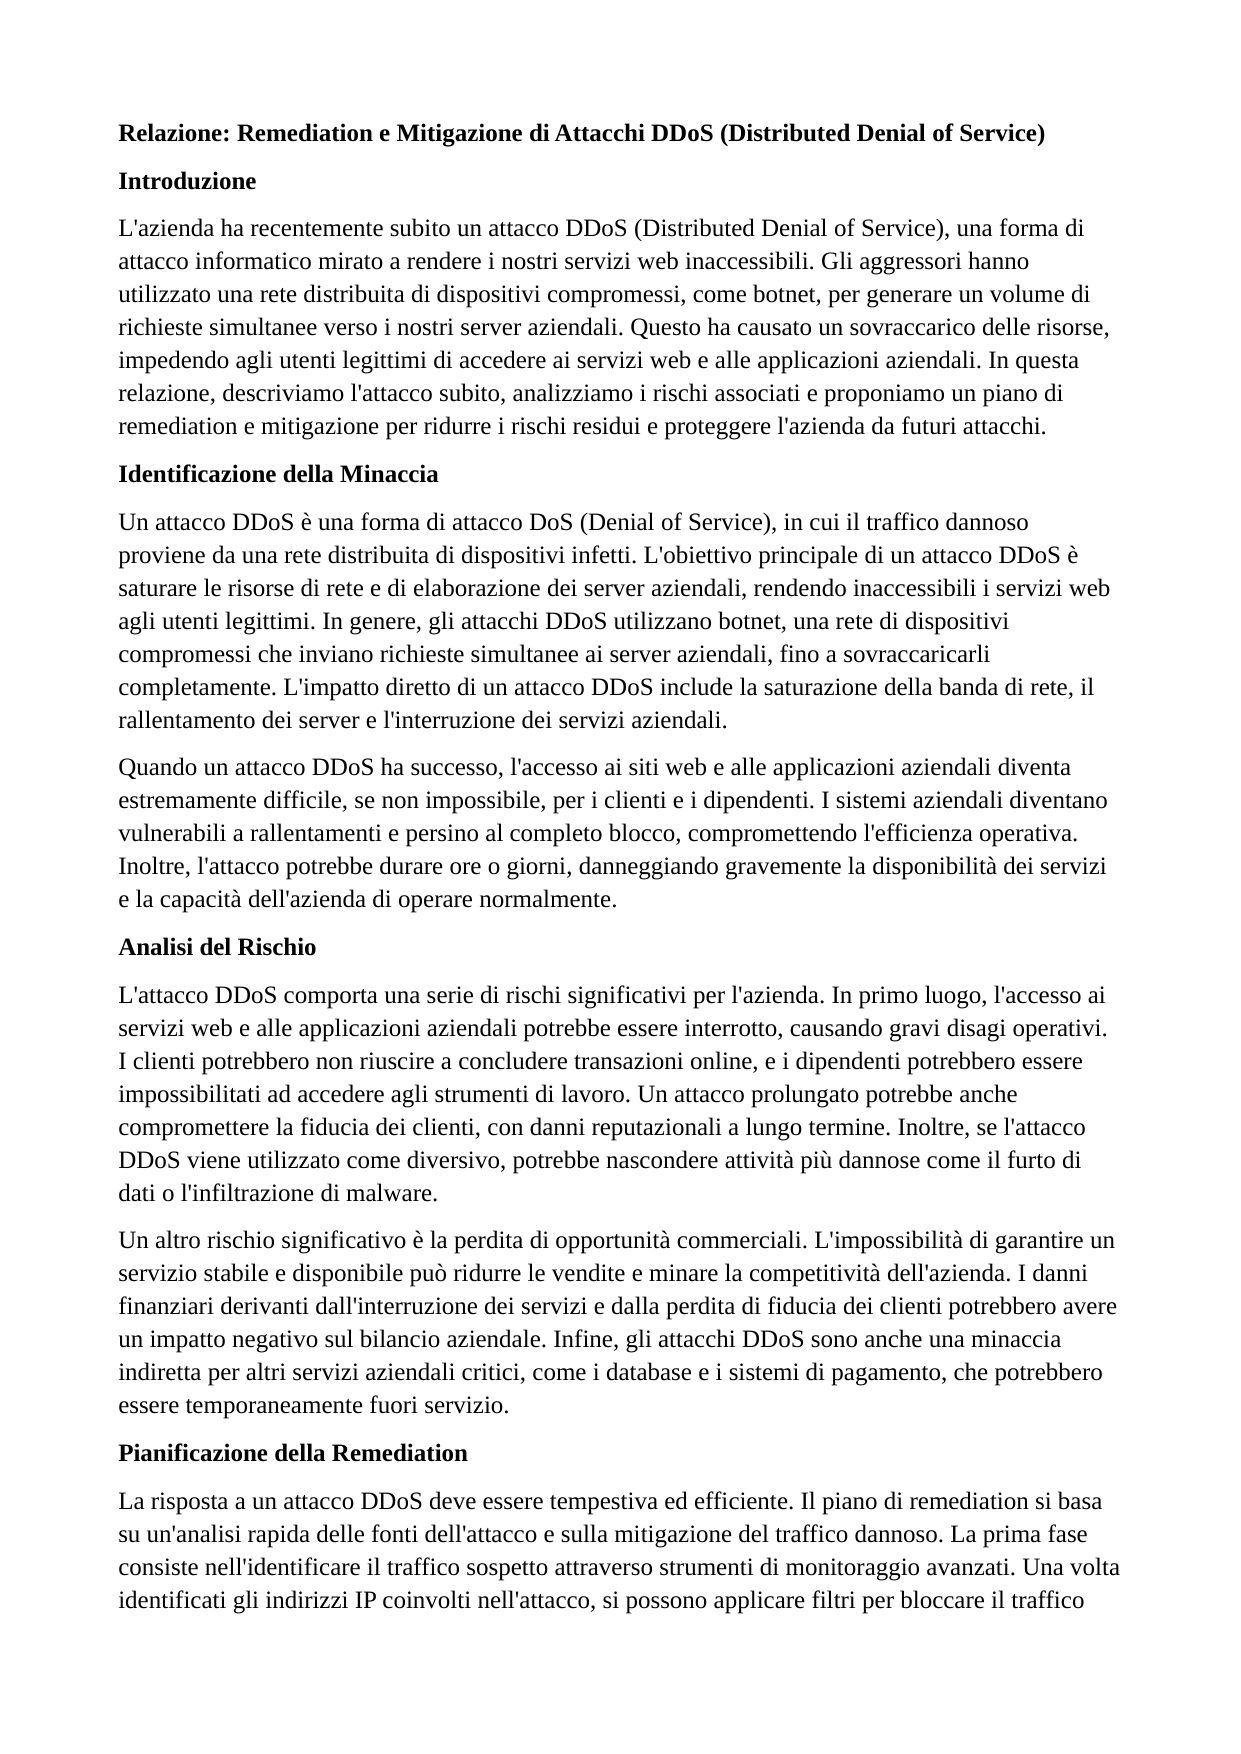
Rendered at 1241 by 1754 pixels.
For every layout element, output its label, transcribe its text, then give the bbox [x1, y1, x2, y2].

text Identificazione della Minaccia [118, 459, 1122, 488]
text Relazione: Remediation e Mitigazione di Attacchi DDoS (Distributed Denial of Service) [118, 118, 1122, 147]
text L'azienda ha recentemente subito un attacco DDoS (Distributed Denial of Service), una forma di attacco informatico mirato a rendere i nostri servizi web inaccessibili. Gli aggressori hanno utilizzato una rete distribuita di dispositivi compromessi, come botnet, per generare un volume di richieste simultanee verso i nostri server aziendali. Questo ha causato un sovraccarico delle risorse, impedendo agli utenti legittimi di accedere ai servizi web e alle applicazioni aziendali. In questa relazione, descriviamo l'attacco subito, analizziamo i rischi associati e proponiamo un piano di remediation e mitigazione per ridurre i rischi residui e proteggere l'azienda da futuri attacchi. [118, 213, 1122, 440]
text Pianificazione della Remediation [118, 1438, 1122, 1467]
text Introduzione [118, 166, 1122, 194]
text L'attacco DDoS comporta una serie di rischi significativi per l'azienda. In primo luogo, l'accesso ai servizi web e alle applicazioni aziendali potrebbe essere interrotto, causando gravi disagi operativi. I clienti potrebbero non riuscire a concludere transazioni online, e i dipendenti potrebbero essere impossibilitati ad accedere agli strumenti di lavoro. Un attacco prolungato potrebbe anche compromettere la fiducia dei clienti, con danni reputazionali a lungo termine. Inoltre, se l'attacco DDoS viene utilizzato come diversivo, potrebbe nascondere attività più dannose come il furto di dati o l'infiltrazione di malware. [118, 980, 1122, 1207]
text Quando un attacco DDoS ha successo, l'accesso ai siti web e alle applicazioni aziendali diventa estremamente difficile, se non impossibile, per i clienti e i dipendenti. I sistemi aziendali diventano vulnerabili a rallentamenti e persino al completo blocco, compromettendo l'efficienza operativa. Inoltre, l'attacco potrebbe durare ore o giorni, danneggiando gravemente la disponibilità dei servizi e la capacità dell'azienda di operare normalmente. [118, 752, 1122, 913]
text Un attacco DDoS è una forma di attacco DoS (Denial of Service), in cui il traffico dannoso proviene da una rete distribuita di dispositivi infetti. L'obiettivo principale di un attacco DDoS è saturare le risorse di rete e di elaborazione dei server aziendali, rendendo inaccessibili i servizi web agli utenti legittimi. In genere, gli attacchi DDoS utilizzano botnet, una rete di dispositivi compromessi che inviano richieste simultanee ai server aziendali, fino a sovraccaricarli completamente. L'impatto diretto di un attacco DDoS include la saturazione della banda di rete, il rallentamento dei server e l'interruzione dei servizi aziendali. [118, 507, 1122, 733]
text La risposta a un attacco DDoS deve essere tempestiva ed efficiente. Il piano di remediation si basa su un'analisi rapida delle fonti dell'attacco e sulla mitigazione del traffico dannoso. La prima fase consiste nell'identificare il traffico sospetto attraverso strumenti di monitoraggio avanzati. Una volta identificati gli indirizzi IP coinvolti nell'attacco, si possono applicare filtri per bloccare il traffico [118, 1486, 1122, 1613]
text Analisi del Rischio [118, 932, 1122, 961]
text Un altro rischio significativo è la perdita di opportunità commerciali. L'impossibilità di garantire un servizio stabile e disponibile può ridurre le vendite e minare la competitività dell'azienda. I danni finanziari derivanti dall'interruzione dei servizi e dalla perdita di fiducia dei clienti potrebbero avere un impatto negativo sul bilancio aziendale. Infine, gli attacchi DDoS sono anche una minaccia indiretta per altri servizi aziendali critici, come i database e i sistemi di pagamento, che potrebbero essere temporaneamente fuori servizio. [118, 1225, 1122, 1419]
